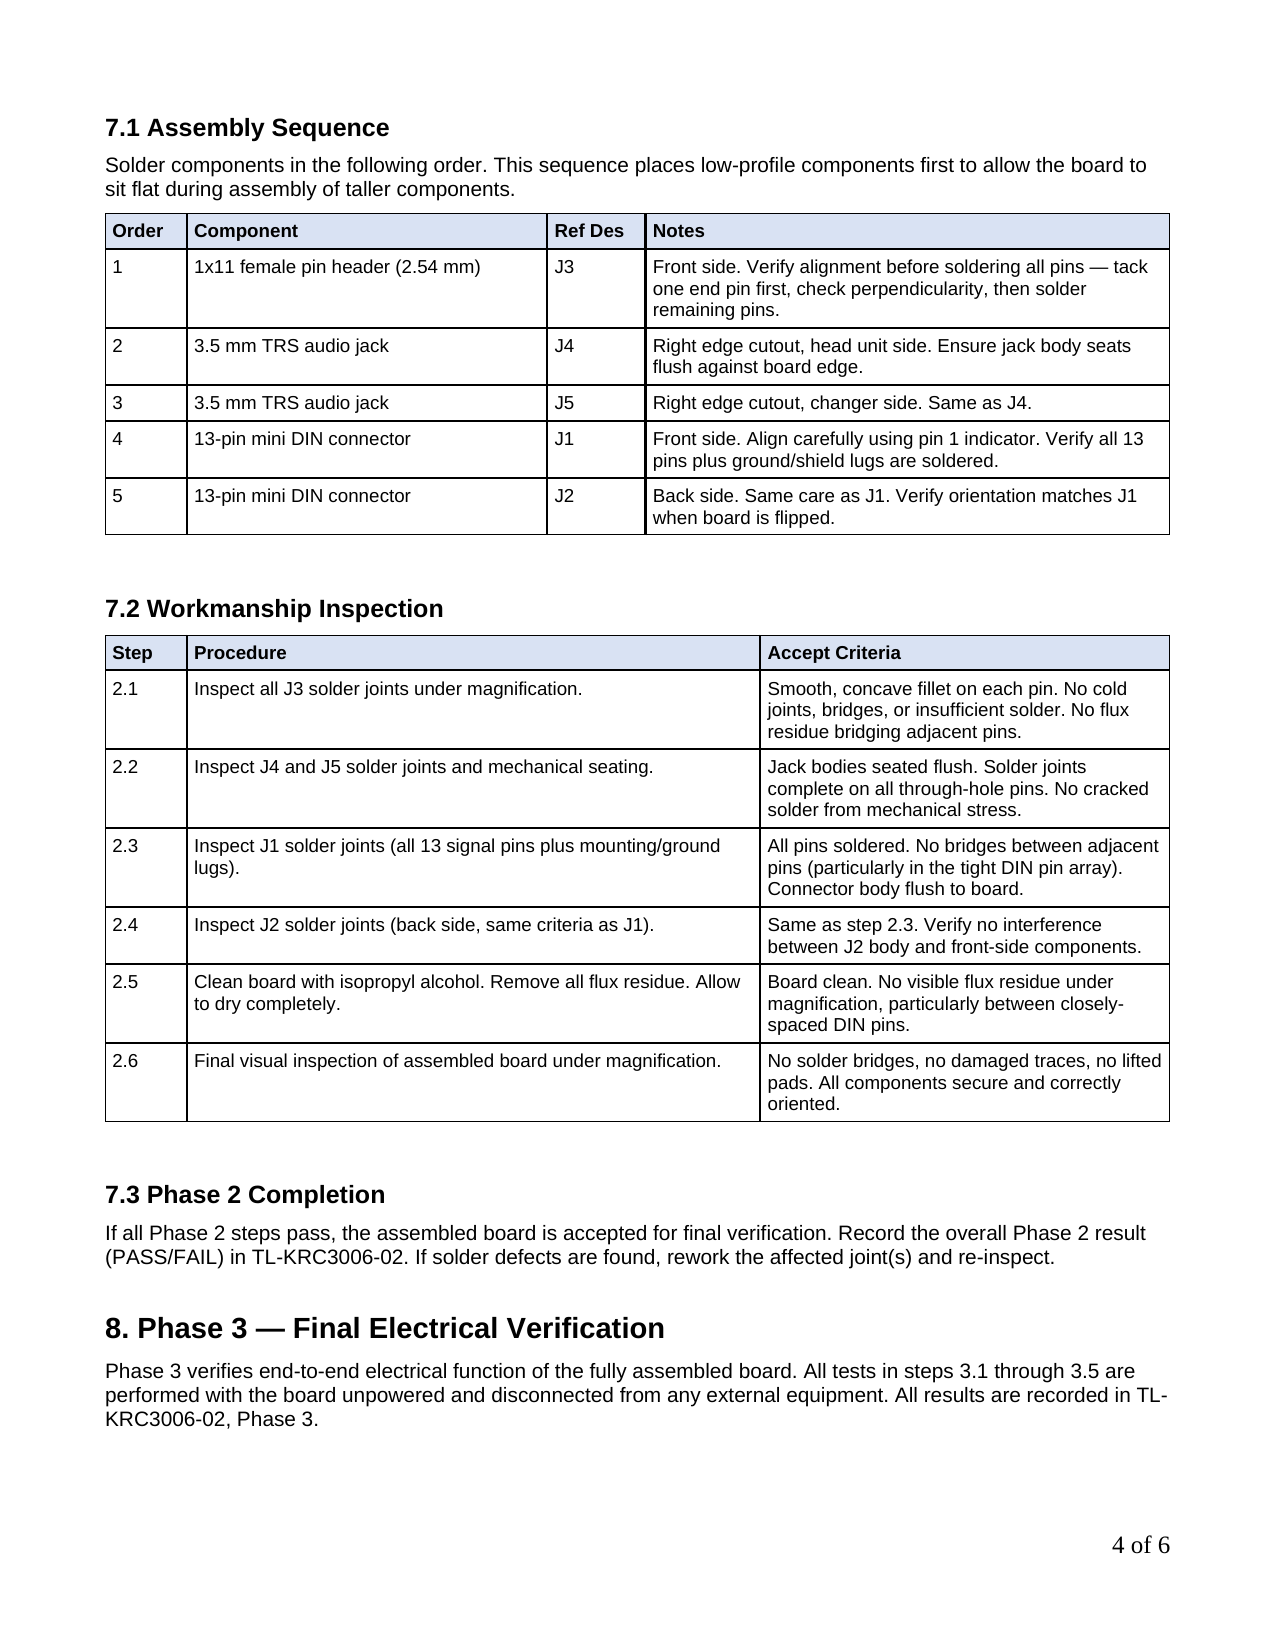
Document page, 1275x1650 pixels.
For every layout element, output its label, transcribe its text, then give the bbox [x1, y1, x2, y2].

table_cell Back side. Same care as J1. Verify orientation matches J1 when board is flipped. [647, 479, 1169, 534]
table_cell 2.3 [106, 829, 186, 906]
table_cell Right edge cutout, changer side. Same as J4. [647, 386, 1169, 420]
text 7.2 Workmanship Inspection [105, 594, 1170, 622]
table_cell J5 [548, 386, 644, 420]
table_cell Clean board with isopropyl alcohol. Remove all flux residue. Allow to dry completely. [188, 965, 759, 1042]
table_cell Jack bodies seated flush. Solder joints complete on all through-hole pins. No cracked solder from mechanical stress. [761, 750, 1169, 827]
table_cell 2.4 [106, 908, 186, 963]
table_header Procedure [188, 636, 759, 669]
table_cell Final visual inspection of assembled board under magnification. [188, 1044, 759, 1121]
table_header Ref Des [548, 214, 644, 248]
table_cell 1x11 female pin header (2.54 mm) [188, 250, 546, 327]
table_cell All pins soldered. No bridges between adjacent pins (particularly in the tight DIN pin array). Connector body flush to board. [761, 829, 1169, 906]
text 8. Phase 3 — Final Electrical Verification [105, 1311, 1170, 1344]
table_cell 2.2 [106, 750, 186, 827]
table_cell 5 [106, 479, 186, 534]
table_cell 2.6 [106, 1044, 186, 1121]
table_header Component [188, 214, 546, 248]
text 7.3 Phase 2 Completion [105, 1180, 1170, 1209]
text Phase 3 verifies end-to-end electrical function of the fully assembled board. All tests in steps 3.1 through 3.5 are performed with the board unpowered and disconnected from any external equipment. All results are recorded in TL-KRC3006-02, Phase 3. [105, 1359, 1170, 1431]
table_cell 2 [106, 329, 186, 384]
table_cell 4 [106, 422, 186, 477]
table_cell Right edge cutout, head unit side. Ensure jack body seats flush against board edge. [647, 329, 1169, 384]
table_cell J2 [548, 479, 644, 534]
table_cell Inspect all J3 solder joints under magnification. [188, 671, 759, 748]
table_cell Inspect J4 and J5 solder joints and mechanical seating. [188, 750, 759, 827]
table_cell Inspect J1 solder joints (all 13 signal pins plus mounting/ground lugs). [188, 829, 759, 906]
table_cell 1 [106, 250, 186, 327]
table_cell 3 [106, 386, 186, 420]
table_cell Same as step 2.3. Verify no interference between J2 body and front-side components. [761, 908, 1169, 963]
table_cell J3 [548, 250, 644, 327]
table_cell Board clean. No visible flux residue under magnification, particularly between closely-spaced DIN pins. [761, 965, 1169, 1042]
table_header Accept Criteria [761, 636, 1169, 669]
text Solder components in the following order. This sequence places low-profile components first to allow the board to sit flat during assembly of taller components. [105, 153, 1170, 201]
text 7.1 Assembly Sequence [105, 112, 1170, 141]
table_cell 2.5 [106, 965, 186, 1042]
table_cell 3.5 mm TRS audio jack [188, 386, 546, 420]
table_cell J1 [548, 422, 644, 477]
table_cell Front side. Verify alignment before soldering all pins — tack one end pin first, check perpendicularity, then solder remaining pins. [647, 250, 1169, 327]
table_cell 3.5 mm TRS audio jack [188, 329, 546, 384]
table_header Notes [647, 214, 1169, 248]
table_cell 2.1 [106, 671, 186, 748]
table_cell 13-pin mini DIN connector [188, 479, 546, 534]
table_cell No solder bridges, no damaged traces, no lifted pads. All components secure and correctly oriented. [761, 1044, 1169, 1121]
table_cell 13-pin mini DIN connector [188, 422, 546, 477]
table_cell Front side. Align carefully using pin 1 indicator. Verify all 13 pins plus ground/shield lugs are soldered. [647, 422, 1169, 477]
table_cell Inspect J2 solder joints (back side, same criteria as J1). [188, 908, 759, 963]
table_header Order [106, 214, 186, 248]
table_cell J4 [548, 329, 644, 384]
text If all Phase 2 steps pass, the assembled board is accepted for final verification. Record the overall Phase 2 result (PASS/FAIL) in TL-KRC3006-02. If solder defects are found, rework the affected joint(s) and re-inspect. [105, 1221, 1170, 1269]
table_header Step [106, 636, 186, 669]
table_cell Smooth, concave fillet on each pin. No cold joints, bridges, or insufficient solder. No flux residue bridging adjacent pins. [761, 671, 1169, 748]
